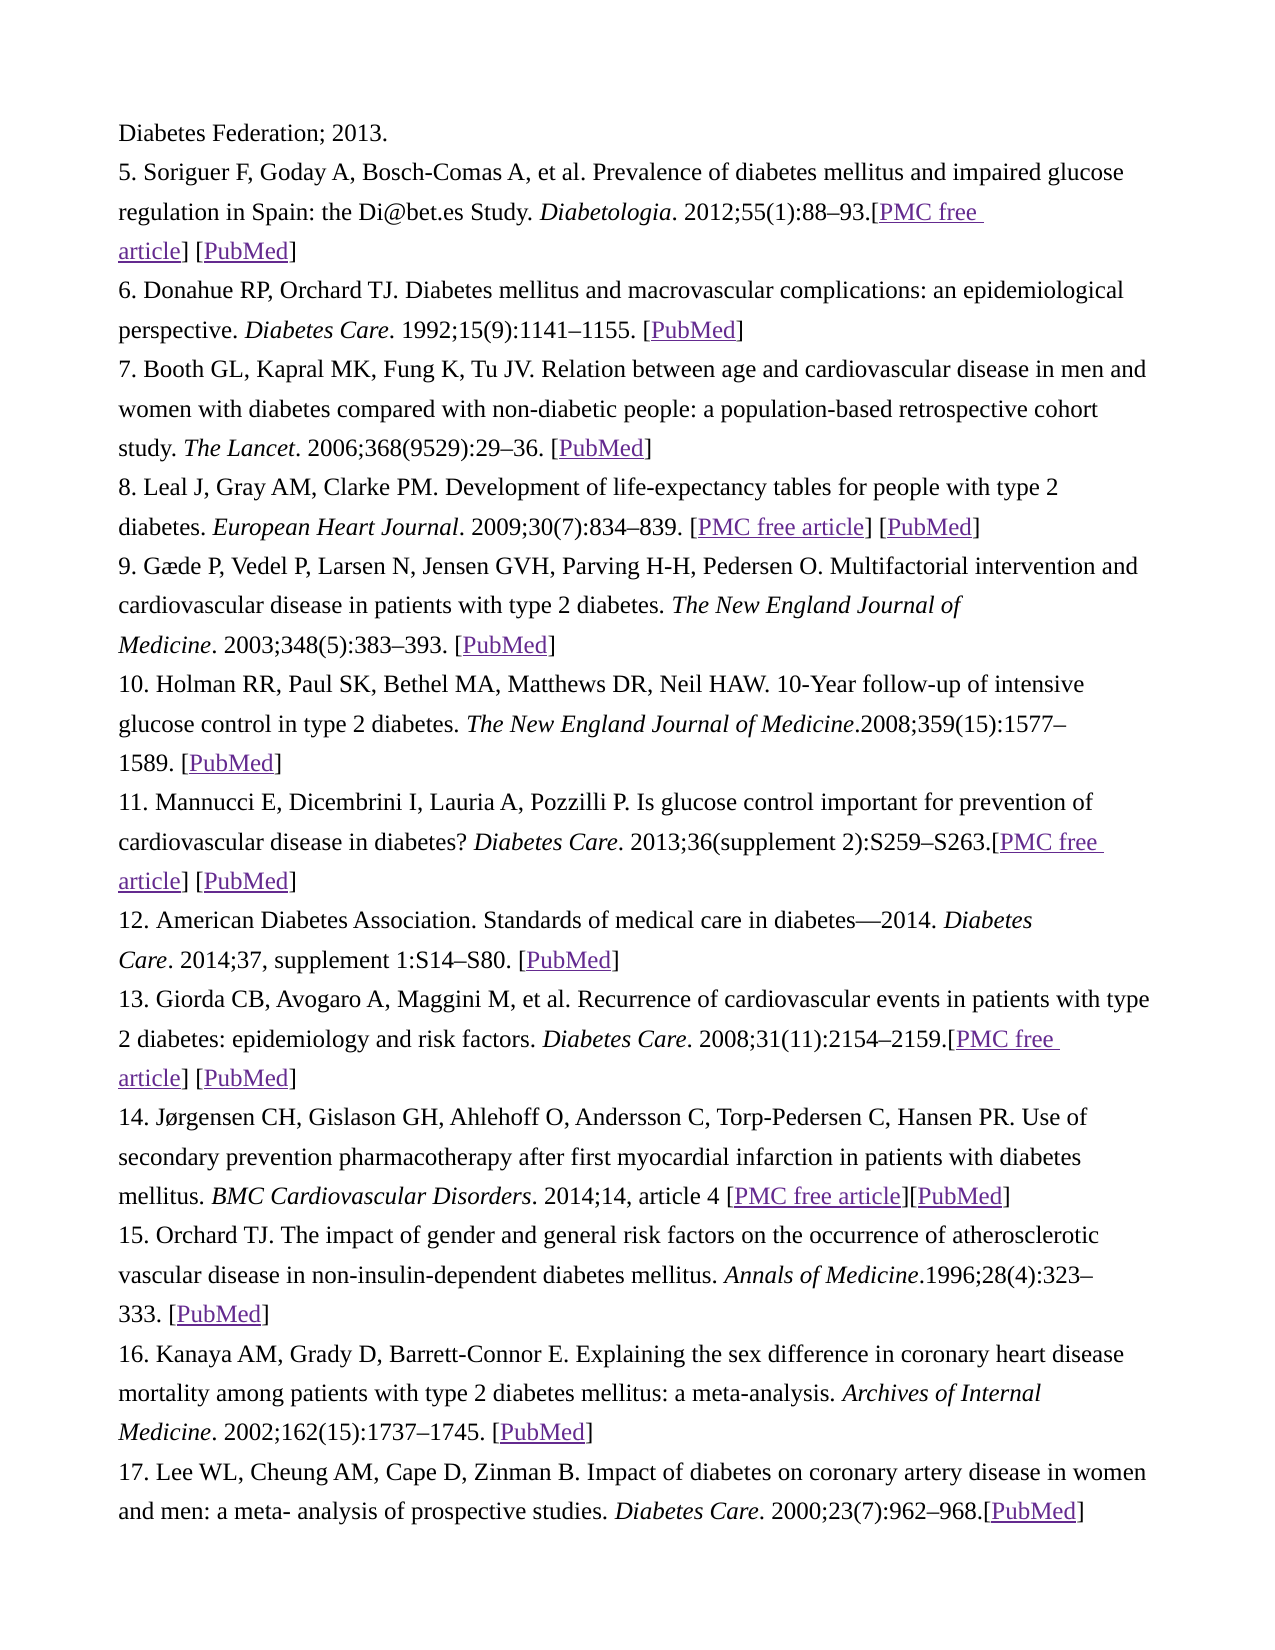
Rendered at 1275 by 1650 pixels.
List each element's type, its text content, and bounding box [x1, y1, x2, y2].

text 9. Gæde P, Vedel P, Larsen N, Jensen GVH, Parving H-H, Pedersen O. Multifactorial intervention and cardiovascular disease in patients with type 2 diabetes. The New England Journal of Medicine. 2003;348(5):383–393. [PubMed] [118, 551, 1157, 659]
text 15. Orchard TJ. The impact of gender and general risk factors on the occurrence of atherosclerotic vascular disease in non-insulin-dependent diabetes mellitus. Annals of Medicine.1996;28(4):323–333. [PubMed] [118, 1221, 1157, 1328]
text 13. Giorda CB, Avogaro A, Maggini M, et al. Recurrence of cardiovascular events in patients with type 2 diabetes: epidemiology and risk factors. Diabetes Care. 2008;31(11):2154–2159.[PMC free article] [PubMed] [118, 984, 1157, 1092]
text 14. Jørgensen CH, Gislason GH, Ahlehoff O, Andersson C, Torp-Pedersen C, Hansen PR. Use of secondary prevention pharmacotherapy after first myocardial infarction in patients with diabetes mellitus. BMC Cardiovascular Disorders. 2014;14, article 4 [PMC free article][PubMed] [118, 1102, 1157, 1210]
text 10. Holman RR, Paul SK, Bethel MA, Matthews DR, Neil HAW. 10-Year follow-up of intensive glucose control in type 2 diabetes. The New England Journal of Medicine.2008;359(15):1577–1589. [PubMed] [118, 669, 1157, 777]
text 7. Booth GL, Kapral MK, Fung K, Tu JV. Relation between age and cardiovascular disease in men and women with diabetes compared with non-diabetic people: a population-based retrospective cohort study. The Lancet. 2006;368(9529):29–36. [PubMed] [118, 354, 1157, 462]
text 6. Donahue RP, Orchard TJ. Diabetes mellitus and macrovascular complications: an epidemiological perspective. Diabetes Care. 1992;15(9):1141–1155. [PubMed] [118, 276, 1157, 344]
text 17. Lee WL, Cheung AM, Cape D, Zinman B. Impact of diabetes on coronary artery disease in women and men: a meta- analysis of prospective studies. Diabetes Care. 2000;23(7):962–968.[PubMed] [118, 1457, 1157, 1525]
text 11. Mannucci E, Dicembrini I, Lauria A, Pozzilli P. Is glucose control important for prevention of cardiovascular disease in diabetes? Diabetes Care. 2013;36(supplement 2):S259–S263.[PMC free article] [PubMed] [118, 787, 1157, 895]
text Diabetes Federation; 2013. [118, 118, 1157, 147]
text 5. Soriguer F, Goday A, Bosch-Comas A, et al. Prevalence of diabetes mellitus and impaired glucose regulation in Spain: the Di@bet.es Study. Diabetologia. 2012;55(1):88–93.[PMC free article] [PubMed] [118, 157, 1157, 265]
text 16. Kanaya AM, Grady D, Barrett-Connor E. Explaining the sex difference in coronary heart disease mortality among patients with type 2 diabetes mellitus: a meta-analysis. Archives of Internal Medicine. 2002;162(15):1737–1745. [PubMed] [118, 1339, 1157, 1446]
text 12. American Diabetes Association. Standards of medical care in diabetes—2014. Diabetes Care. 2014;37, supplement 1:S14–S80. [PubMed] [118, 906, 1157, 974]
text 8. Leal J, Gray AM, Clarke PM. Development of life-expectancy tables for people with type 2 diabetes. European Heart Journal. 2009;30(7):834–839. [PMC free article] [PubMed] [118, 472, 1157, 541]
